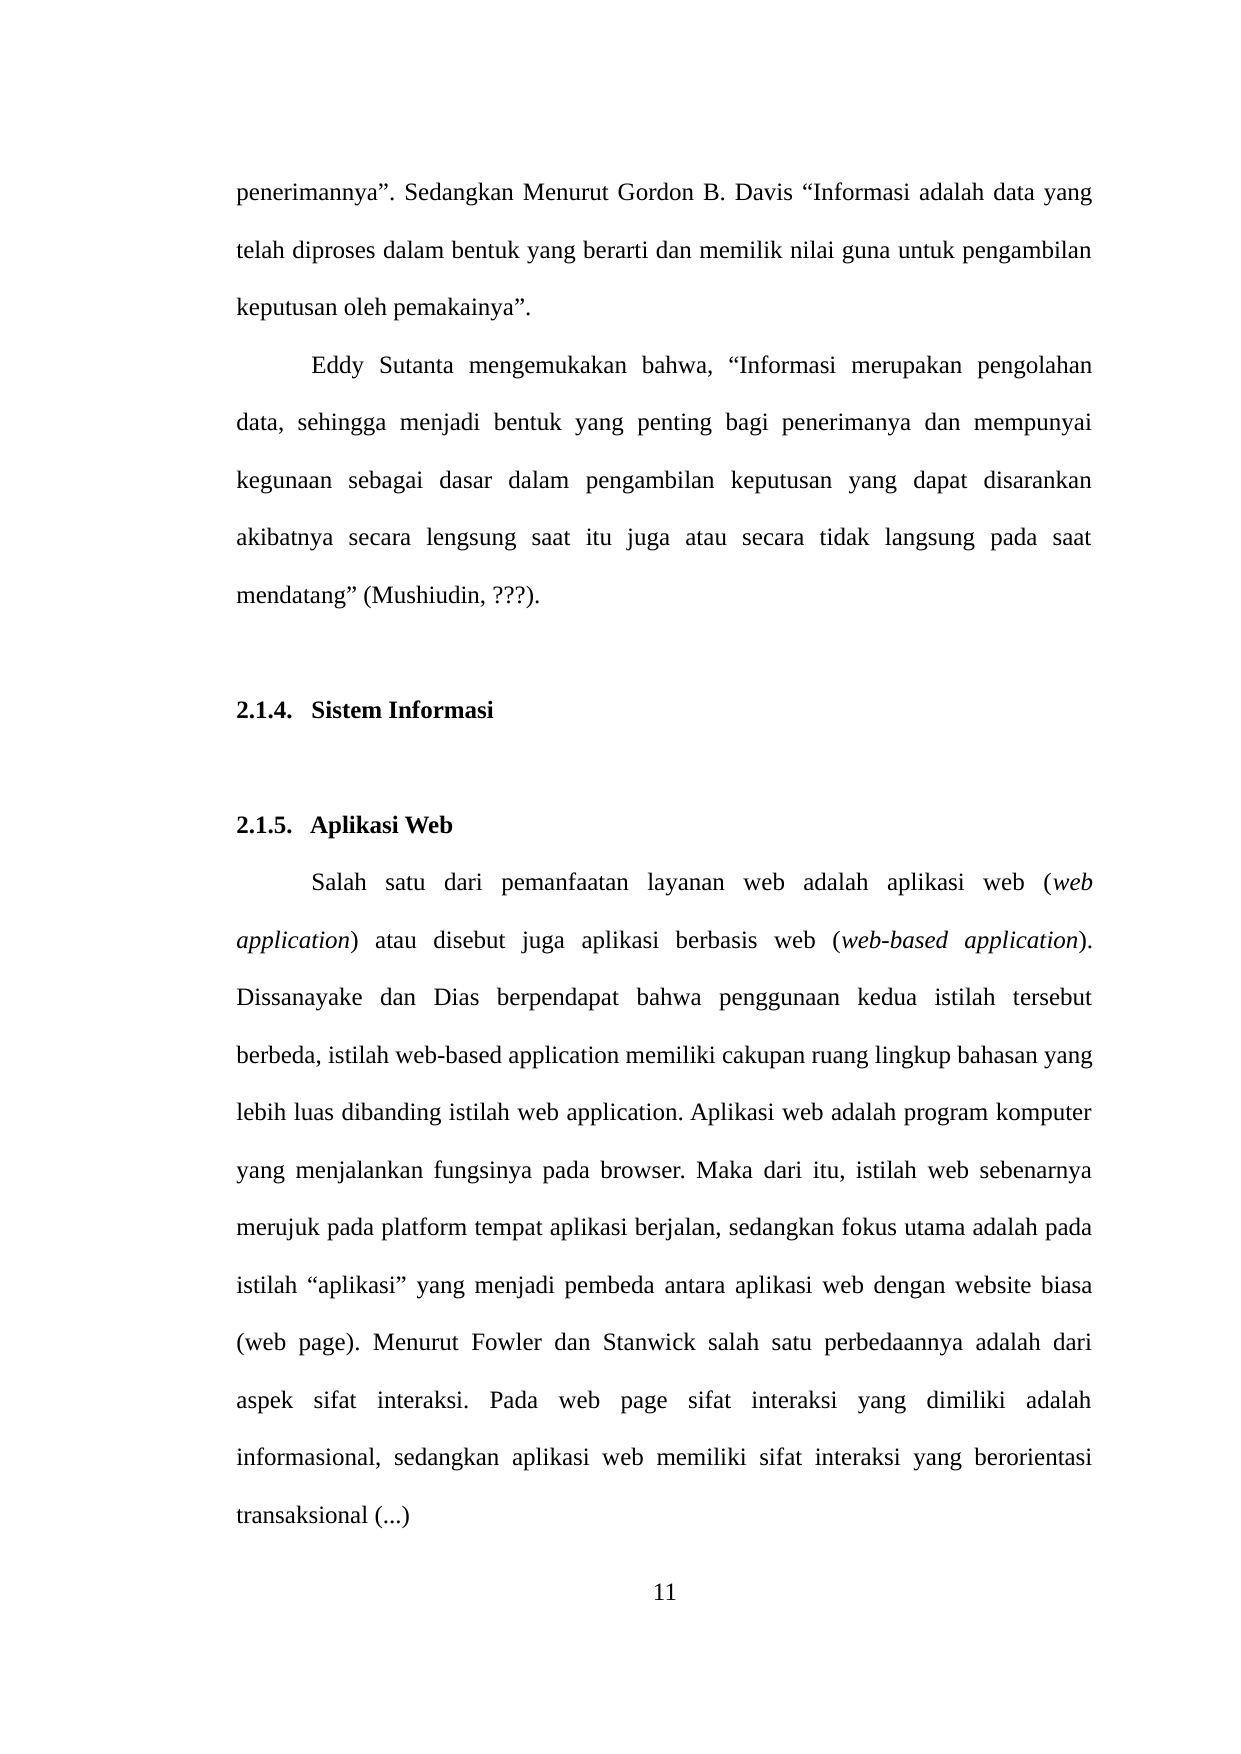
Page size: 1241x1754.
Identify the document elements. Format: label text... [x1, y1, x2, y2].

text 2.1.4. Sistem Informasi [236, 695, 1093, 723]
text 2.1.5. Aplikasi Web [236, 810, 1093, 838]
text Eddy Sutanta mengemukakan bahwa, “Informasi merupakan pengolahan data, sehingga menjadi bentuk yang penting bagi penerimanya dan mempunyai kegunaan sebagai dasar dalam pengambilan keputusan yang dapat disarankan akibatnya secara lengsung saat itu juga atau secara tidak langsung pada saat mendatang” (Mushiudin, ???). [236, 350, 1093, 608]
text Salah satu dari pemanfaatan layanan web adalah aplikasi web (web application) atau disebut juga aplikasi berbasis web (web-based application). Dissanayake dan Dias berpendapat bahwa penggunaan kedua istilah tersebut berbeda, istilah web-based application memiliki cakupan ruang lingkup bahasan yang lebih luas dibanding istilah web application. Aplikasi web adalah program komputer yang menjalankan fungsinya pada browser. Maka dari itu, istilah web sebenarnya merujuk pada platform tempat aplikasi berjalan, sedangkan fokus utama adalah pada istilah “aplikasi” yang menjadi pembeda antara aplikasi web dengan website biasa (web page). Menurut Fowler dan Stanwick salah satu perbedaannya adalah dari aspek sifat interaksi. Pada web page sifat interaksi yang dimiliki adalah informasional, sedangkan aplikasi web memiliki sifat interaksi yang berorientasi transaksional (...) [236, 867, 1093, 1528]
text penerimannya”. Sedangkan Menurut Gordon B. Davis “Informasi adalah data yang telah diproses dalam bentuk yang berarti dan memilik nilai guna untuk pengambilan keputusan oleh pemakainya”. [236, 177, 1093, 321]
